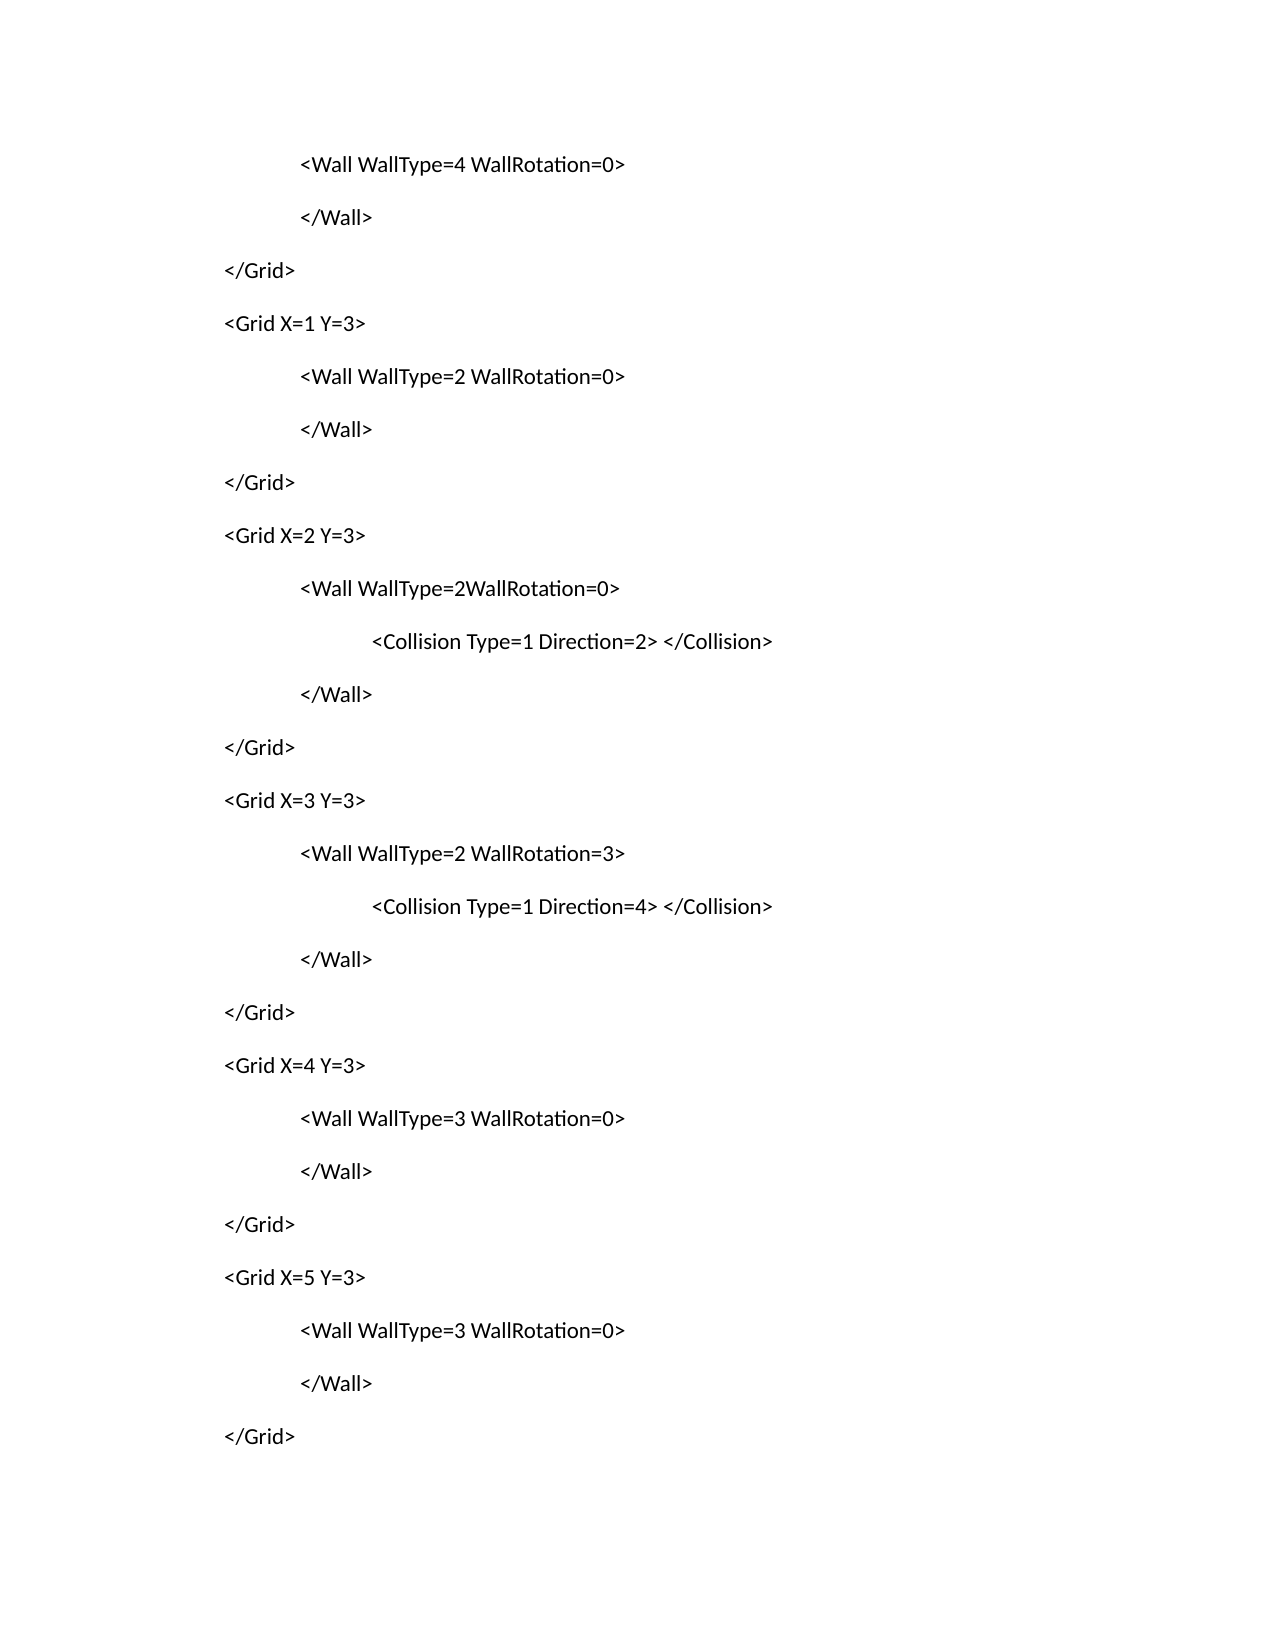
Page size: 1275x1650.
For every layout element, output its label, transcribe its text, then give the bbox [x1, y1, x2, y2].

text <Grid X=1 Y=3> [150, 309, 1125, 337]
text <Wall WallType=2 WallRotation=3> [225, 839, 1125, 867]
text <Grid X=5 Y=3> [150, 1263, 1125, 1291]
text <Grid X=4 Y=3> [150, 1051, 1125, 1079]
text </Wall> [225, 1369, 1125, 1397]
text </Grid> [150, 256, 1125, 284]
text <Wall WallType=4 WallRotation=0> [225, 150, 1125, 178]
text </Grid> [150, 733, 1125, 761]
text <Wall WallType=3 WallRotation=0> [225, 1316, 1125, 1344]
text </Wall> [225, 1157, 1125, 1185]
text <Grid X=3 Y=3> [150, 786, 1125, 814]
text </Grid> [150, 998, 1125, 1026]
text <Collision Type=1 Direction=4> </Collision> [225, 892, 1125, 920]
text <Grid X=2 Y=3> [150, 521, 1125, 549]
text </Grid> [150, 1422, 1125, 1451]
text </Wall> [225, 415, 1125, 443]
text </Grid> [150, 1210, 1125, 1238]
text <Wall WallType=3 WallRotation=0> [225, 1104, 1125, 1132]
text </Grid> [150, 468, 1125, 496]
text <Collision Type=1 Direction=2> </Collision> [225, 627, 1125, 655]
text <Wall WallType=2WallRotation=0> [225, 574, 1125, 602]
text </Wall> [225, 203, 1125, 231]
text </Wall> [225, 945, 1125, 973]
text </Wall> [225, 680, 1125, 708]
text <Wall WallType=2 WallRotation=0> [225, 362, 1125, 390]
